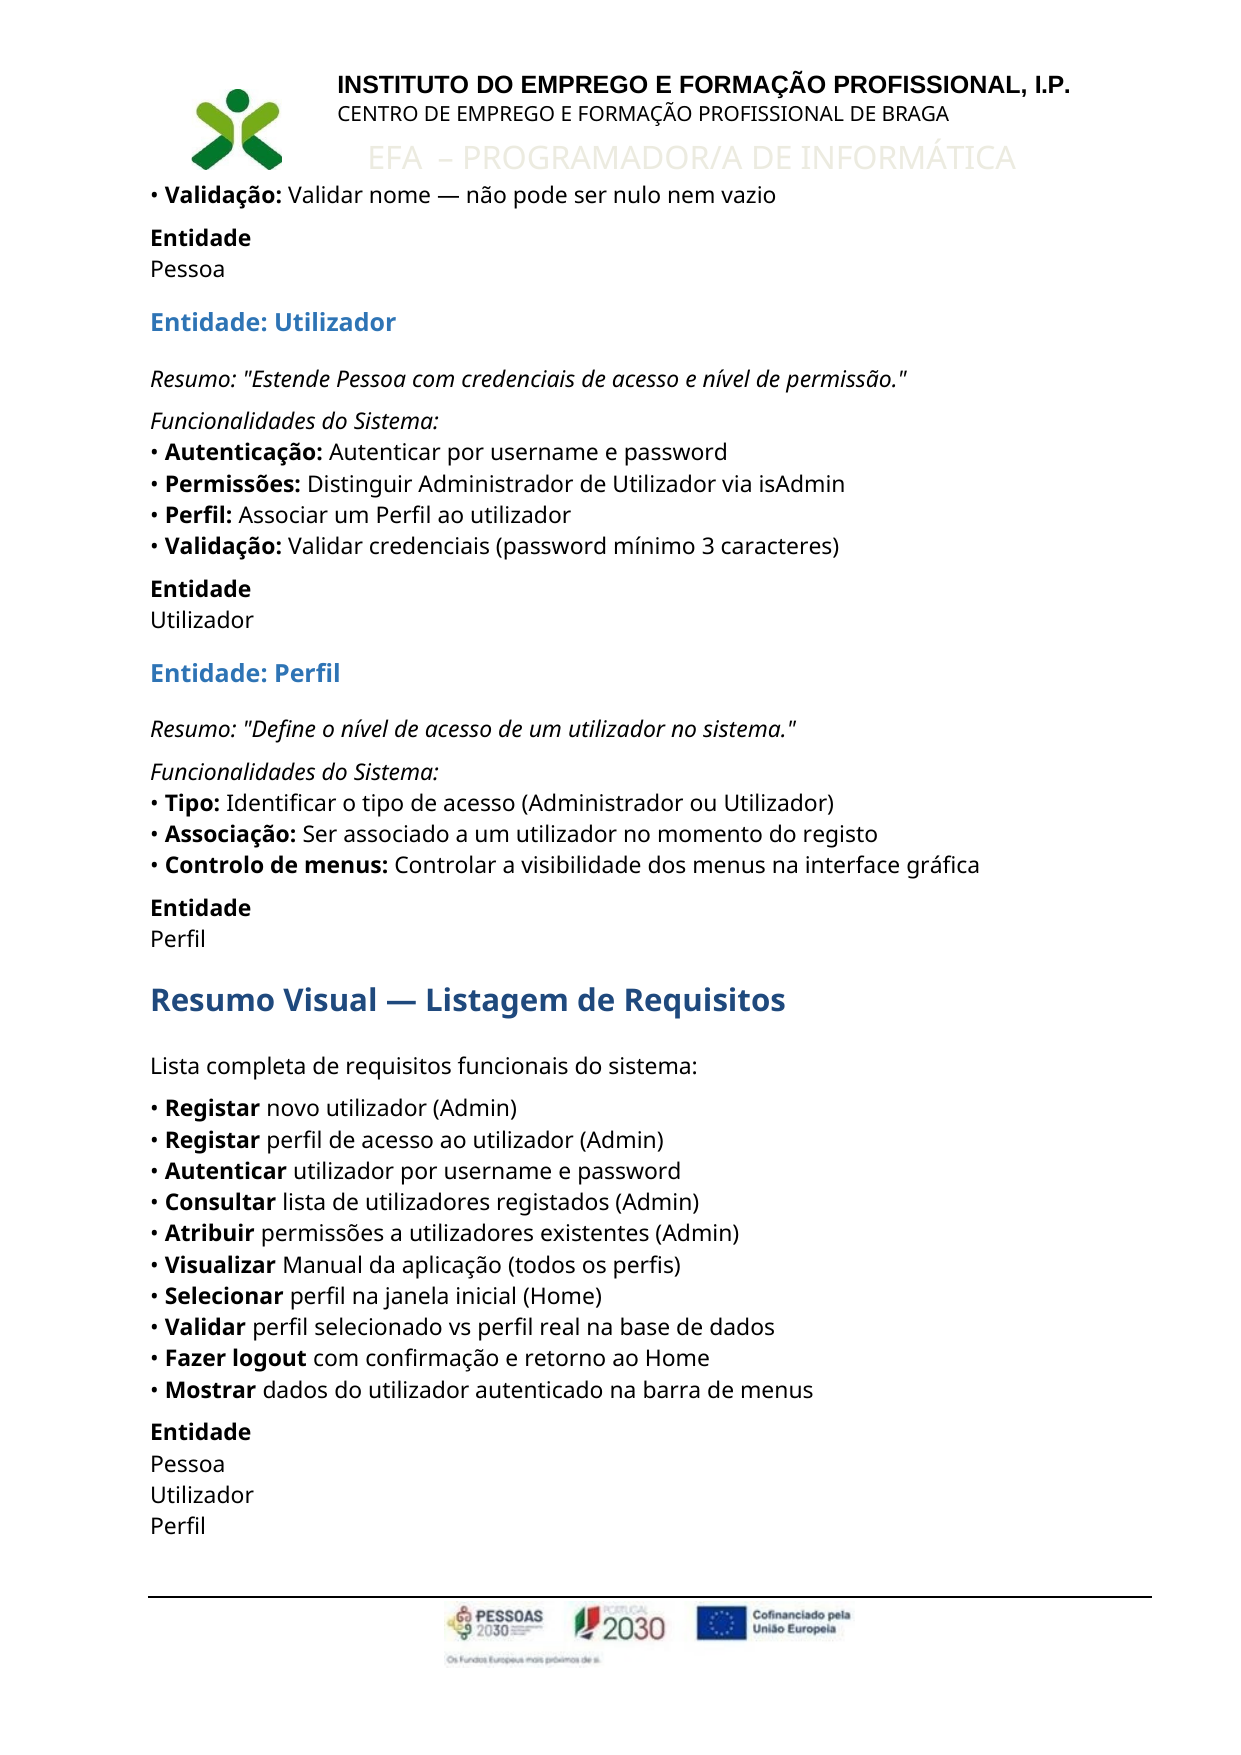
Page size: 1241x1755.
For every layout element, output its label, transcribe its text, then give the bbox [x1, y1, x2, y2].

text • Tipo: Identificar o tipo de acesso (Administrador ou Utilizador) [150, 787, 1095, 818]
text • Validação: Validar credenciais (password mínimo 3 caracteres) [150, 530, 1095, 561]
subtitle Resumo Visual — Listagem de Requisitos [150, 978, 1095, 1020]
table_cell Perfil [150, 1510, 1095, 1541]
table_header Entidade [150, 892, 1095, 923]
text • Validação: Validar nome — não pode ser nulo nem vazio [150, 179, 1095, 211]
text • Autenticar utilizador por username e password [150, 1155, 1095, 1186]
table_header Entidade [150, 573, 1095, 604]
text • Autenticação: Autenticar por username e password [150, 436, 1095, 468]
text • Associação: Ser associado a um utilizador no momento do registo [150, 818, 1095, 849]
text • Permissões: Distinguir Administrador de Utilizador via isAdmin [150, 468, 1095, 499]
table_header Entidade [150, 222, 1095, 253]
subtitle Entidade: Perfil [150, 655, 1095, 689]
text Funcionalidades do Sistema: [150, 405, 1095, 436]
table_cell Utilizador [150, 1479, 1095, 1510]
text • Controlo de menus: Controlar a visibilidade dos menus na interface gráfica [150, 849, 1095, 881]
text Funcionalidades do Sistema: [150, 756, 1095, 787]
text • Selecionar perfil na janela inicial (Home) [150, 1280, 1095, 1311]
text • Consultar lista de utilizadores registados (Admin) [150, 1186, 1095, 1217]
text Resumo: "Define o nível de acesso de um utilizador no sistema." [150, 713, 1095, 744]
table_cell Pessoa [150, 253, 1095, 284]
text • Mostrar dados do utilizador autenticado na barra de menus [150, 1374, 1095, 1405]
text • Registar novo utilizador (Admin) [150, 1092, 1095, 1124]
text • Validar perfil selecionado vs perfil real na base de dados [150, 1311, 1095, 1342]
table_cell Utilizador [150, 604, 1095, 635]
text • Registar perfil de acesso ao utilizador (Admin) [150, 1124, 1095, 1155]
text Lista completa de requisitos funcionais do sistema: [150, 1050, 1095, 1081]
text • Visualizar Manual da aplicação (todos os perfis) [150, 1249, 1095, 1280]
text • Perfil: Associar um Perfil ao utilizador [150, 499, 1095, 530]
text Resumo: "Estende Pessoa com credenciais de acesso e nível de permissão." [150, 362, 1095, 394]
subtitle Entidade: Utilizador [150, 305, 1095, 339]
picture [191, 89, 282, 170]
table_cell Pessoa [150, 1448, 1095, 1479]
picture [444, 1601, 855, 1668]
text • Fazer logout com confirmação e retorno ao Home [150, 1342, 1095, 1374]
text • Atribuir permissões a utilizadores existentes (Admin) [150, 1217, 1095, 1249]
table_cell Perfil [150, 923, 1095, 954]
table_header Entidade [150, 1416, 1095, 1447]
